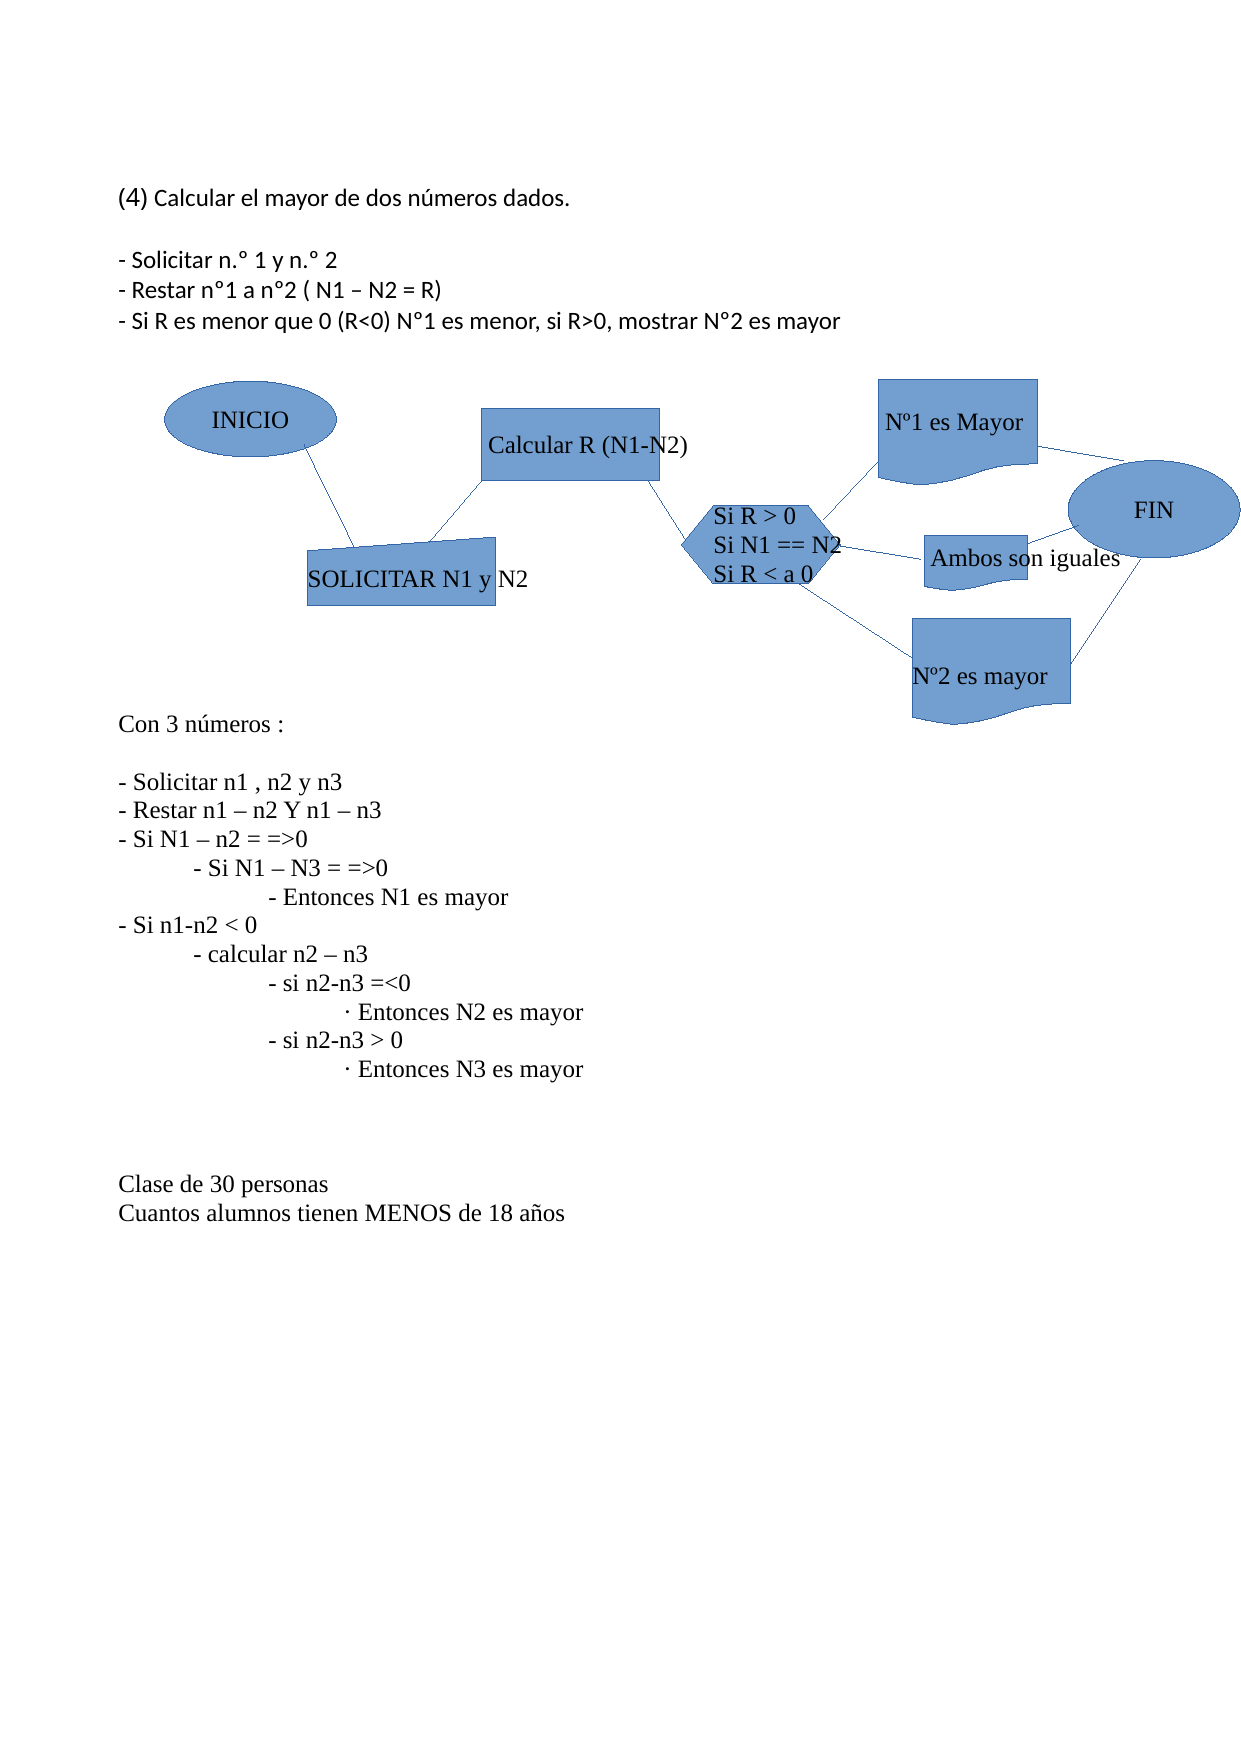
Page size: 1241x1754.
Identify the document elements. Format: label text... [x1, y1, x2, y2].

text - Solicitar n.º 1 y n.º 2 [118, 244, 1122, 274]
text · Entonces N2 es mayor [118, 997, 1122, 1025]
text Con 3 números : [118, 709, 1122, 738]
text - calcular n2 – n3 [118, 939, 1122, 968]
text - si n2-n3 =<0 [118, 968, 1122, 997]
text (4) Calcular el mayor de dos números dados. [118, 179, 1122, 213]
text - Si N1 – n2 = =>0 [118, 824, 1122, 853]
text - Si N1 – N3 = =>0 [118, 853, 1122, 882]
text - Entonces N1 es mayor [118, 882, 1122, 910]
text - Restar n1 – n2 Y n1 – n3 [118, 795, 1122, 824]
text - Restar nº1 a nº2 ( N1 – N2 = R) [118, 274, 1122, 305]
text · Entonces N3 es mayor [118, 1054, 1122, 1083]
text - Si R es menor que 0 (R<0) Nº1 es menor, si R>0, mostrar Nº2 es mayor [118, 305, 1122, 335]
text Cuantos alumnos tienen MENOS de 18 años [118, 1198, 1122, 1227]
text - Solicitar n1 , n2 y n3 [118, 767, 1122, 795]
text - si n2-n3 > 0 [118, 1025, 1122, 1054]
text - Si n1-n2 < 0 [118, 910, 1122, 939]
text Clase de 30 personas [118, 1169, 1122, 1198]
